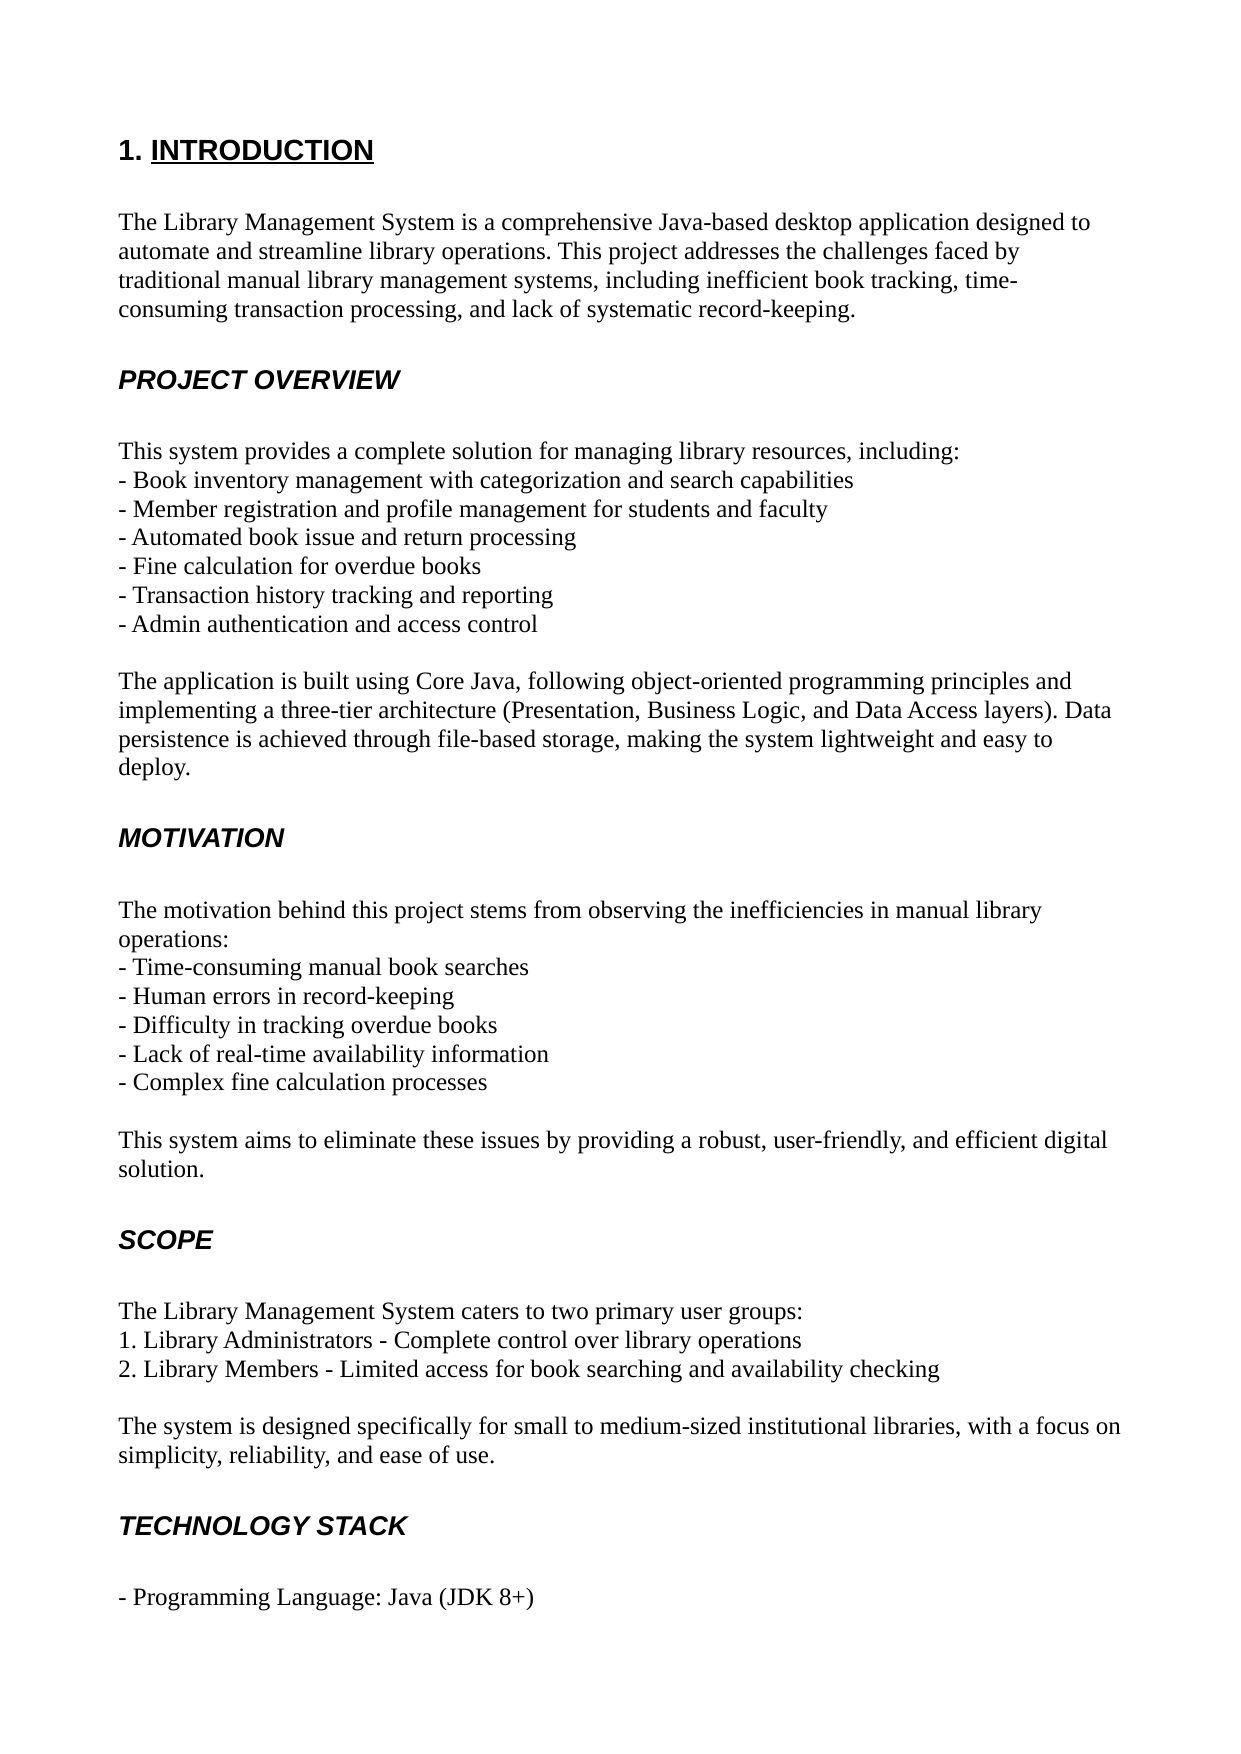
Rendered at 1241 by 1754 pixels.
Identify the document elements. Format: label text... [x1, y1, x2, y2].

text - Complex fine calculation processes [118, 1067, 1122, 1096]
text The application is built using Core Java, following object-oriented programming principles and implementing a three-tier architecture (Presentation, Business Logic, and Data Access layers). Data persistence is achieved through file-based storage, making the system lightweight and easy to deploy. [118, 666, 1122, 781]
text 2. Library Members - Limited access for book searching and availability checking [118, 1354, 1122, 1382]
text - Member registration and profile management for students and faculty [118, 494, 1122, 522]
text This system provides a complete solution for managing library resources, including: [118, 436, 1122, 465]
text The system is designed specifically for small to medium-sized institutional libraries, with a focus on simplicity, reliability, and ease of use. [118, 1411, 1122, 1469]
subtitle 1. INTRODUCTION [118, 133, 1122, 166]
text - Book inventory management with categorization and search capabilities [118, 465, 1122, 494]
text The Library Management System is a comprehensive Java-based desktop application designed to automate and streamline library operations. This project addresses the challenges faced by traditional manual library management systems, including inefficient book tracking, time-consuming transaction processing, and lack of systematic record-keeping. [118, 207, 1122, 322]
subtitle PROJECT OVERVIEW [118, 364, 1122, 395]
subtitle SCOPE [118, 1224, 1122, 1255]
text - Transaction history tracking and reporting [118, 580, 1122, 609]
text - Programming Language: Java (JDK 8+) [118, 1582, 1122, 1611]
text - Difficulty in tracking overdue books [118, 1010, 1122, 1039]
text 1. Library Administrators - Complete control over library operations [118, 1325, 1122, 1354]
text - Fine calculation for overdue books [118, 551, 1122, 580]
subtitle TECHNOLOGY STACK [118, 1510, 1122, 1541]
text - Time-consuming manual book searches [118, 952, 1122, 981]
subtitle MOTIVATION [118, 822, 1122, 854]
text - Automated book issue and return processing [118, 522, 1122, 551]
text - Lack of real-time availability information [118, 1039, 1122, 1067]
text - Admin authentication and access control [118, 609, 1122, 637]
text This system aims to eliminate these issues by providing a robust, user-friendly, and efficient digital solution. [118, 1125, 1122, 1182]
text - Human errors in record-keeping [118, 981, 1122, 1010]
text The Library Management System caters to two primary user groups: [118, 1296, 1122, 1325]
text The motivation behind this project stems from observing the inefficiencies in manual library operations: [118, 895, 1122, 952]
